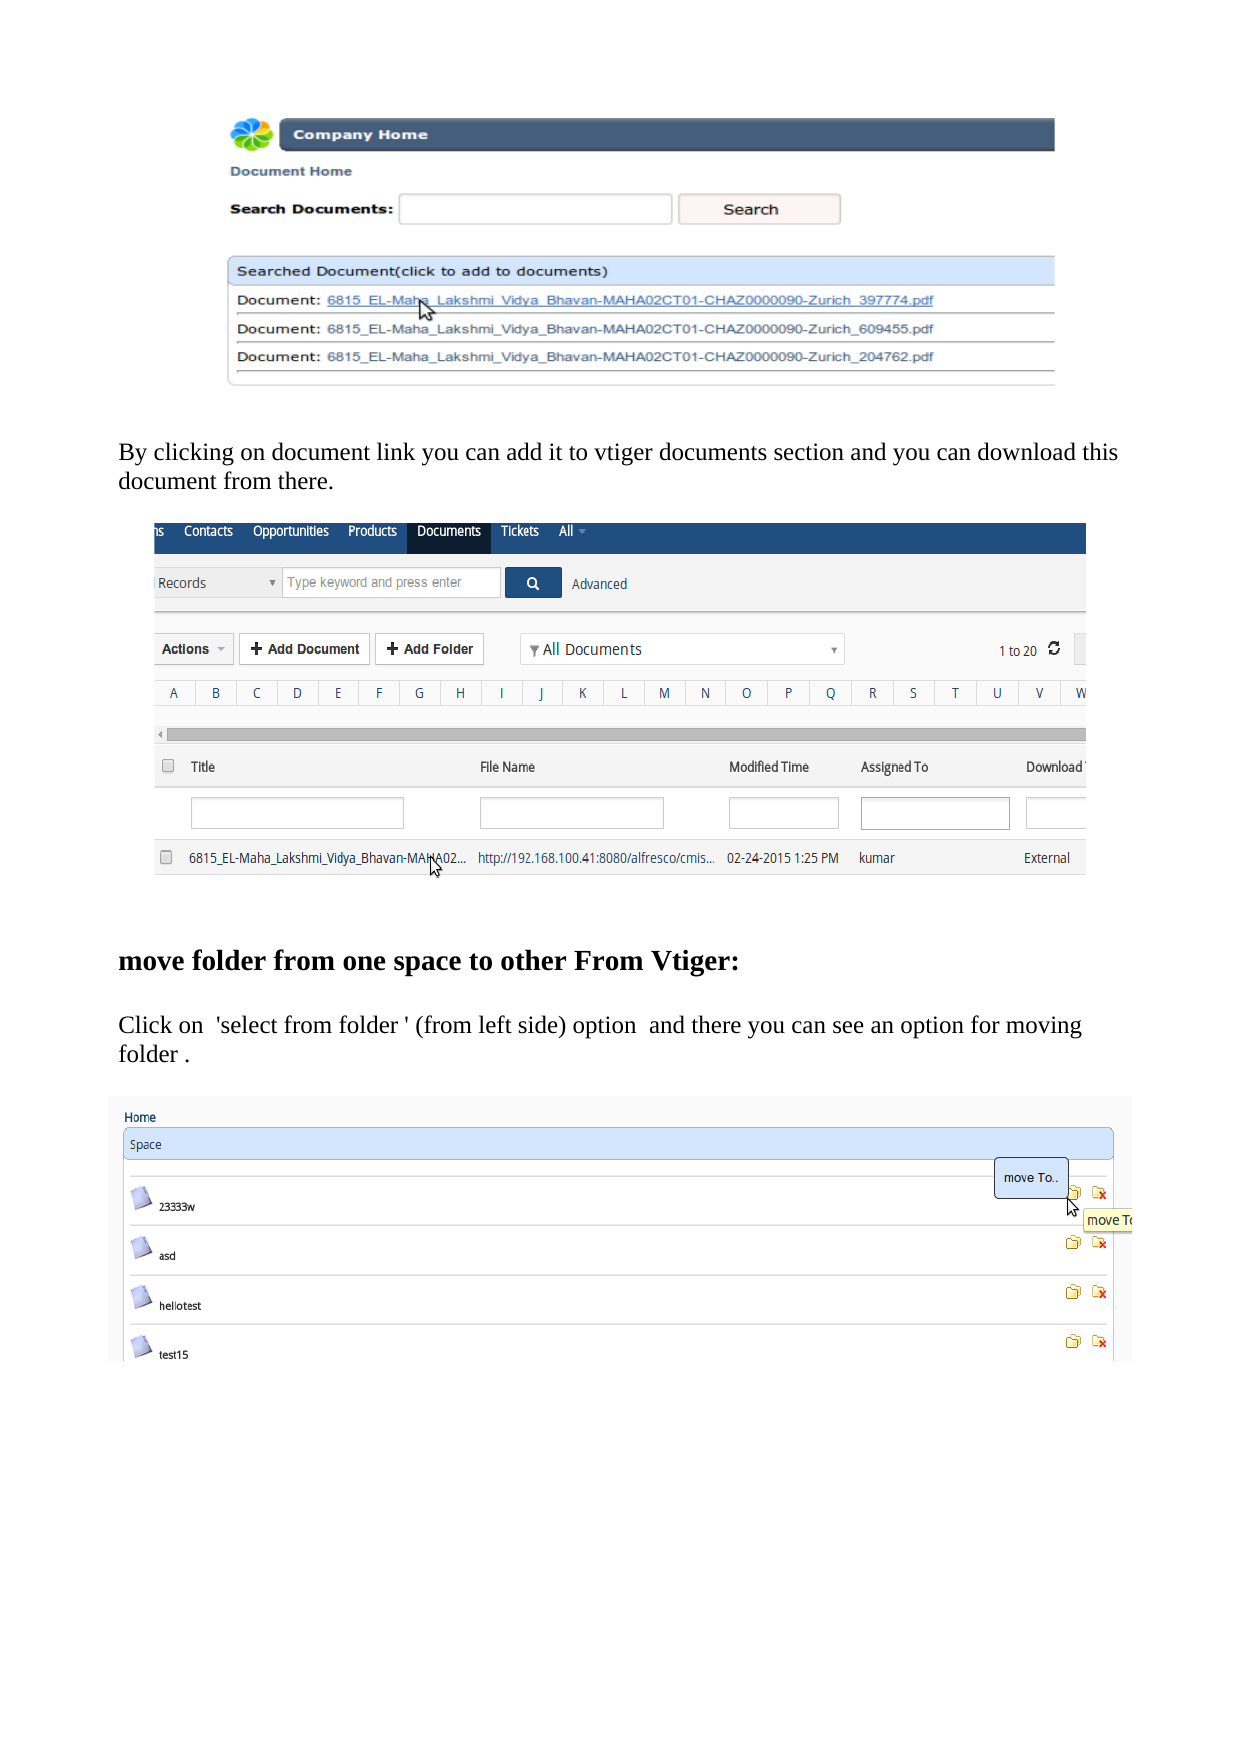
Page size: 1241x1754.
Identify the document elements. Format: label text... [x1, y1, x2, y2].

text move folder from one space to other From Vtiger: [118, 943, 1122, 977]
picture [108, 1096, 1133, 1361]
text By clicking on document link you can add it to vtiger documents section and you can download this document from there. [118, 437, 1122, 495]
picture [154, 523, 1086, 886]
picture [185, 118, 1055, 409]
text Click on 'select from folder ' (from left side) option and there you can see an option for moving folder . [118, 1010, 1122, 1068]
